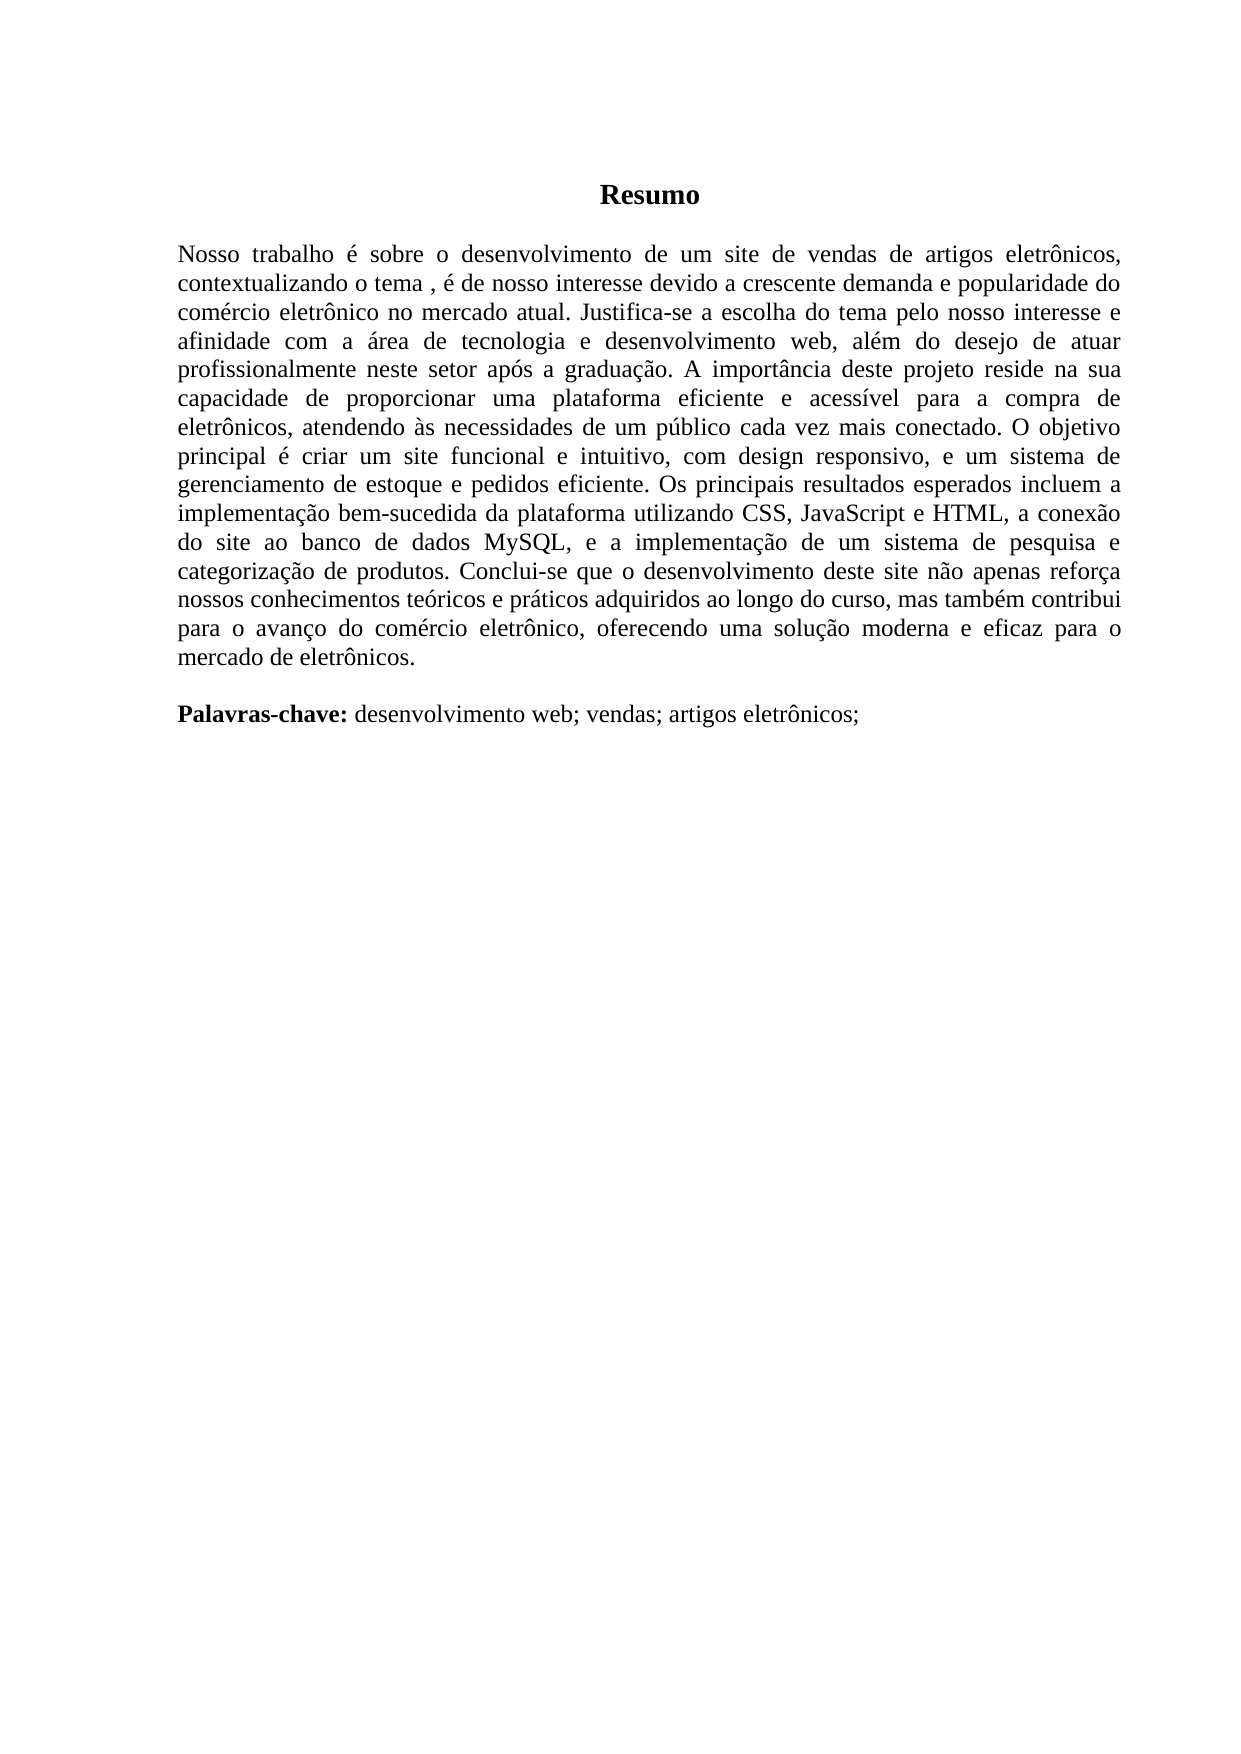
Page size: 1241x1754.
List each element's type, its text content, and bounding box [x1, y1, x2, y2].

text Nosso trabalho é sobre o desenvolvimento de um site de vendas de artigos eletrônicos, contextualizando o tema , é de nosso interesse devido a crescente demanda e popularidade do comércio eletrônico no mercado atual. Justifica-se a escolha do tema pelo nosso interesse e afinidade com a área de tecnologia e desenvolvimento web, além do desejo de atuar profissionalmente neste setor após a graduação. A importância deste projeto reside na sua capacidade de proporcionar uma plataforma eficiente e acessível para a compra de eletrônicos, atendendo às necessidades de um público cada vez mais conectado. O objetivo principal é criar um site funcional e intuitivo, com design responsivo, e um sistema de gerenciamento de estoque e pedidos eficiente. Os principais resultados esperados incluem a implementação bem-sucedida da plataforma utilizando CSS, JavaScript e HTML, a conexão do site ao banco de dados MySQL, e a implementação de um sistema de pesquisa e categorização de produtos. Conclui-se que o desenvolvimento deste site não apenas reforça nossos conhecimentos teóricos e práticos adquiridos ao longo do curso, mas também contribui para o avanço do comércio eletrônico, oferecendo uma solução moderna e eficaz para o mercado de eletrônicos. [177, 239, 1122, 671]
text Resumo [177, 177, 1122, 211]
text Palavras-chave: desenvolvimento web; vendas; artigos eletrônicos; [177, 699, 1122, 728]
